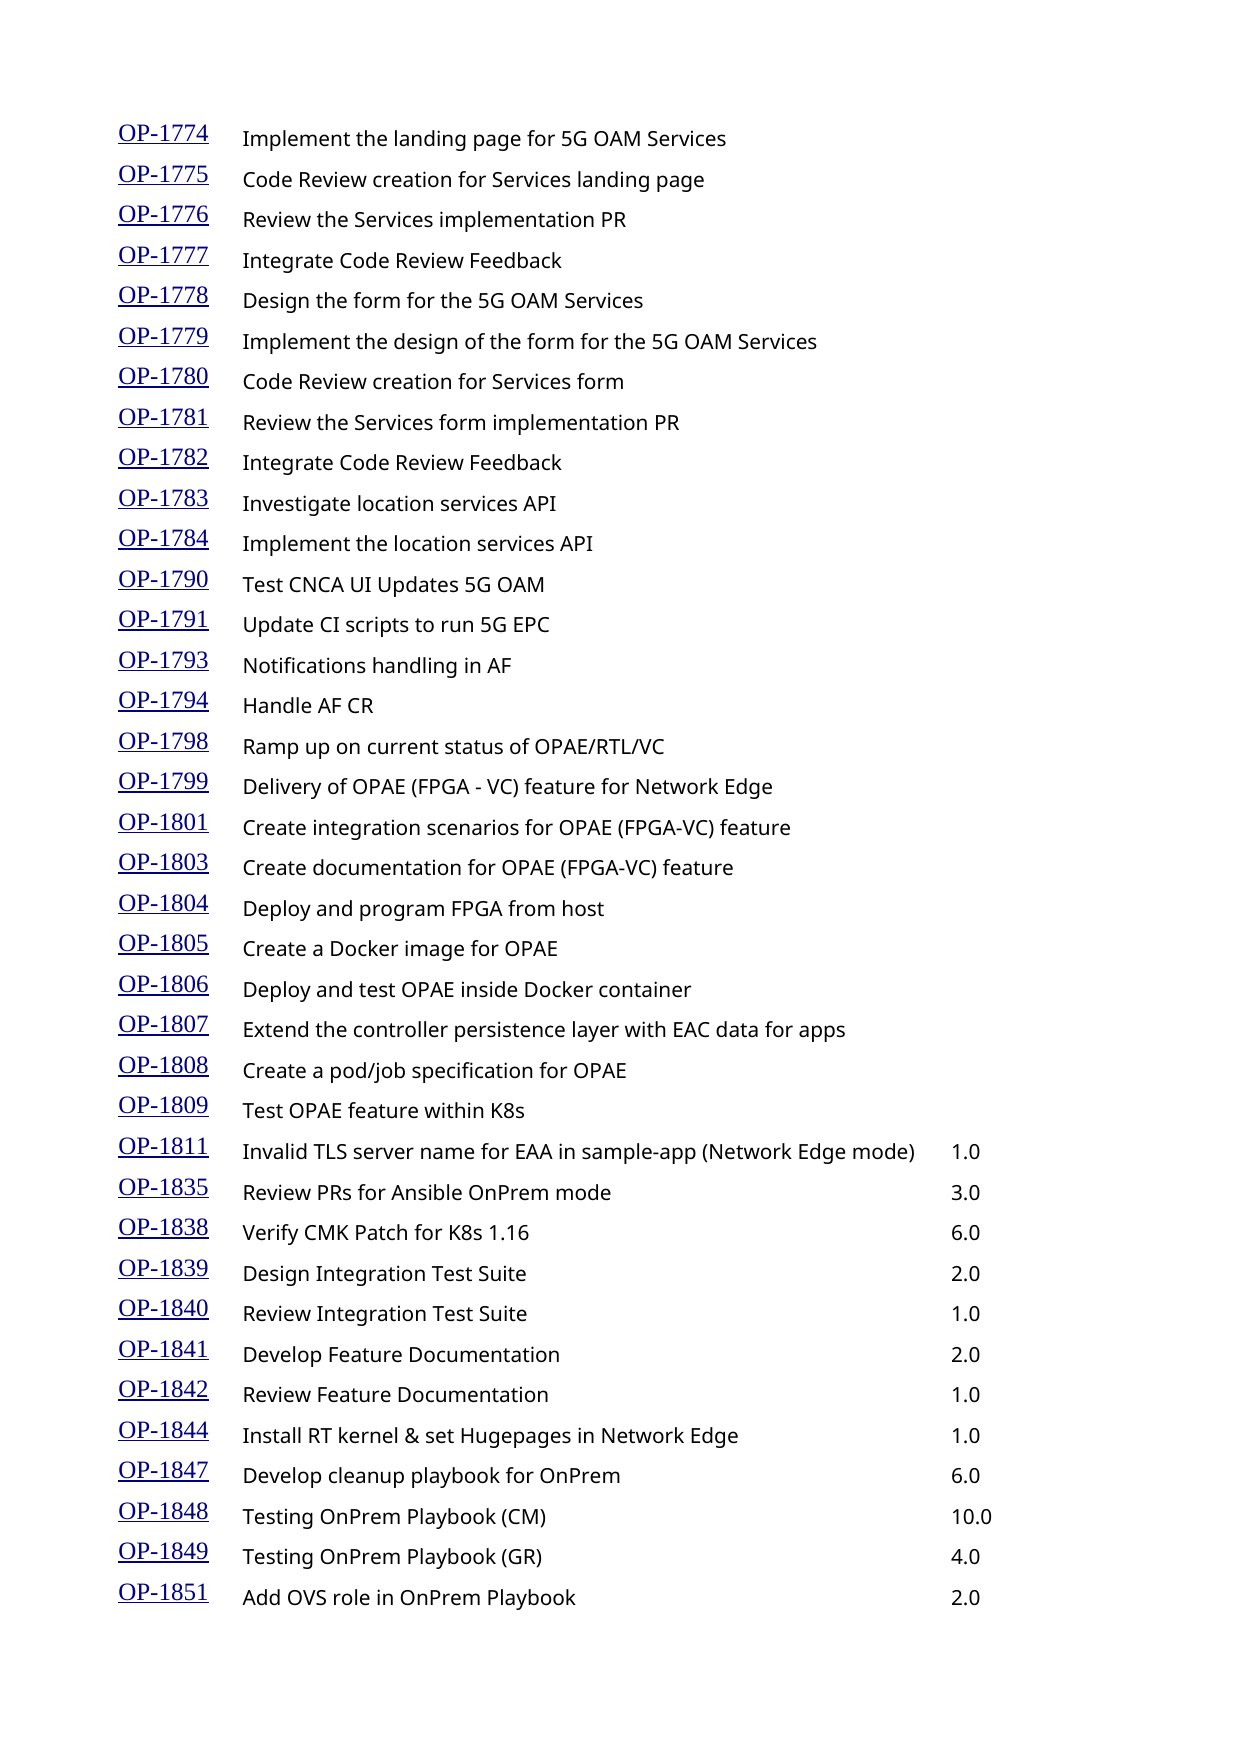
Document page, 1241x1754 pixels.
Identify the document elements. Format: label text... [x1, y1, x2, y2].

table_cell Install RT kernel & set Hugepages in Network Edge [236, 1415, 945, 1455]
table_cell OP-1842 [118, 1374, 236, 1415]
table_cell OP-1839 [118, 1253, 236, 1293]
table_cell [945, 969, 1122, 1009]
table_cell [945, 1050, 1122, 1091]
table_cell Implement the location services API [236, 523, 945, 564]
table_cell Review the Services implementation PR [236, 199, 945, 240]
table_cell OP-1801 [118, 807, 236, 847]
table_cell OP-1804 [118, 888, 236, 928]
table_cell OP-1844 [118, 1415, 236, 1455]
table_cell 1.0 [945, 1374, 1122, 1415]
table_cell OP-1803 [118, 848, 236, 888]
table_cell Investigate location services API [236, 483, 945, 523]
table_cell [945, 483, 1122, 523]
table_cell Test OPAE feature within K8s [236, 1091, 945, 1131]
table_cell OP-1776 [118, 199, 236, 240]
table_cell 6.0 [945, 1212, 1122, 1253]
table_cell Create a pod/job specification for OPAE [236, 1050, 945, 1091]
table_cell Verify CMK Patch for K8s 1.16 [236, 1212, 945, 1253]
table_cell OP-1835 [118, 1172, 236, 1212]
table_cell Delivery of OPAE (FPGA - VC) feature for Network Edge [236, 766, 945, 807]
table_cell [945, 604, 1122, 645]
table_cell [945, 280, 1122, 321]
table_cell Create documentation for OPAE (FPGA-VC) feature [236, 848, 945, 888]
table_cell OP-1777 [118, 240, 236, 280]
table_cell OP-1784 [118, 523, 236, 564]
table_cell [945, 807, 1122, 847]
table_cell OP-1794 [118, 685, 236, 726]
table_cell 2.0 [945, 1253, 1122, 1293]
table_cell 2.0 [945, 1577, 1122, 1617]
table_cell Review Integration Test Suite [236, 1293, 945, 1334]
table_cell Integrate Code Review Feedback [236, 442, 945, 483]
table_cell OP-1807 [118, 1010, 236, 1050]
table_cell [945, 442, 1122, 483]
table_cell 3.0 [945, 1172, 1122, 1212]
table_cell 4.0 [945, 1536, 1122, 1577]
table_cell [945, 321, 1122, 361]
table_cell OP-1780 [118, 361, 236, 402]
table_cell Test CNCA UI Updates 5G OAM [236, 564, 945, 604]
table_cell Deploy and program FPGA from host [236, 888, 945, 928]
table_cell OP-1851 [118, 1577, 236, 1617]
table_cell OP-1847 [118, 1455, 236, 1496]
table_cell Deploy and test OPAE inside Docker container [236, 969, 945, 1009]
table_cell OP-1849 [118, 1536, 236, 1577]
table_cell 1.0 [945, 1293, 1122, 1334]
table_cell [945, 199, 1122, 240]
table_cell [945, 645, 1122, 685]
table_cell OP-1838 [118, 1212, 236, 1253]
table_cell Implement the design of the form for the 5G OAM Services [236, 321, 945, 361]
table_cell OP-1782 [118, 442, 236, 483]
table_cell Develop cleanup playbook for OnPrem [236, 1455, 945, 1496]
table_cell OP-1806 [118, 969, 236, 1009]
table_cell [945, 564, 1122, 604]
table_cell Add OVS role in OnPrem Playbook [236, 1577, 945, 1617]
table_cell OP-1793 [118, 645, 236, 685]
table_cell Design the form for the 5G OAM Services [236, 280, 945, 321]
table_cell 6.0 [945, 1455, 1122, 1496]
table_cell [945, 361, 1122, 402]
table_cell Develop Feature Documentation [236, 1334, 945, 1374]
table_cell OP-1790 [118, 564, 236, 604]
table_cell Testing OnPrem Playbook (GR) [236, 1536, 945, 1577]
table_cell Code Review creation for Services form [236, 361, 945, 402]
table_cell OP-1779 [118, 321, 236, 361]
table_cell OP-1791 [118, 604, 236, 645]
table_cell Review Feature Documentation [236, 1374, 945, 1415]
table_cell 1.0 [945, 1131, 1122, 1172]
table_cell OP-1811 [118, 1131, 236, 1172]
table_cell [945, 1091, 1122, 1131]
table_cell [945, 766, 1122, 807]
table_cell [945, 1010, 1122, 1050]
table_cell OP-1798 [118, 726, 236, 766]
table_cell Notifications handling in AF [236, 645, 945, 685]
table_cell Code Review creation for Services landing page [236, 159, 945, 199]
table_cell Update CI scripts to run 5G EPC [236, 604, 945, 645]
table_cell Invalid TLS server name for EAA in sample-app (Network Edge mode) [236, 1131, 945, 1172]
table_cell OP-1809 [118, 1091, 236, 1131]
table_cell Handle AF CR [236, 685, 945, 726]
table_cell OP-1840 [118, 1293, 236, 1334]
table_cell OP-1805 [118, 929, 236, 969]
table_cell Review the Services form implementation PR [236, 402, 945, 442]
table_cell [945, 523, 1122, 564]
table_cell OP-1775 [118, 159, 236, 199]
table_cell 2.0 [945, 1334, 1122, 1374]
table_cell [945, 929, 1122, 969]
table_cell OP-1774 [118, 118, 236, 159]
table_cell [945, 726, 1122, 766]
table_cell [945, 685, 1122, 726]
table_cell [945, 159, 1122, 199]
table_cell OP-1778 [118, 280, 236, 321]
table_cell OP-1808 [118, 1050, 236, 1091]
table_cell Testing OnPrem Playbook (CM) [236, 1496, 945, 1536]
table_cell Ramp up on current status of OPAE/RTL/VC [236, 726, 945, 766]
table_cell Integrate Code Review Feedback [236, 240, 945, 280]
table_cell [945, 118, 1122, 159]
table_cell Review PRs for Ansible OnPrem mode [236, 1172, 945, 1212]
table_cell OP-1841 [118, 1334, 236, 1374]
table_cell Design Integration Test Suite [236, 1253, 945, 1293]
table_cell OP-1799 [118, 766, 236, 807]
table_cell Implement the landing page for 5G OAM Services [236, 118, 945, 159]
table_cell [945, 848, 1122, 888]
table_cell OP-1781 [118, 402, 236, 442]
table_cell 10.0 [945, 1496, 1122, 1536]
table_cell [945, 402, 1122, 442]
table_cell OP-1783 [118, 483, 236, 523]
table_cell OP-1848 [118, 1496, 236, 1536]
table_cell Create integration scenarios for OPAE (FPGA-VC) feature [236, 807, 945, 847]
table_cell 1.0 [945, 1415, 1122, 1455]
table_cell Create a Docker image for OPAE [236, 929, 945, 969]
table_cell [945, 240, 1122, 280]
table_cell [945, 888, 1122, 928]
table_cell Extend the controller persistence layer with EAC data for apps [236, 1010, 945, 1050]
